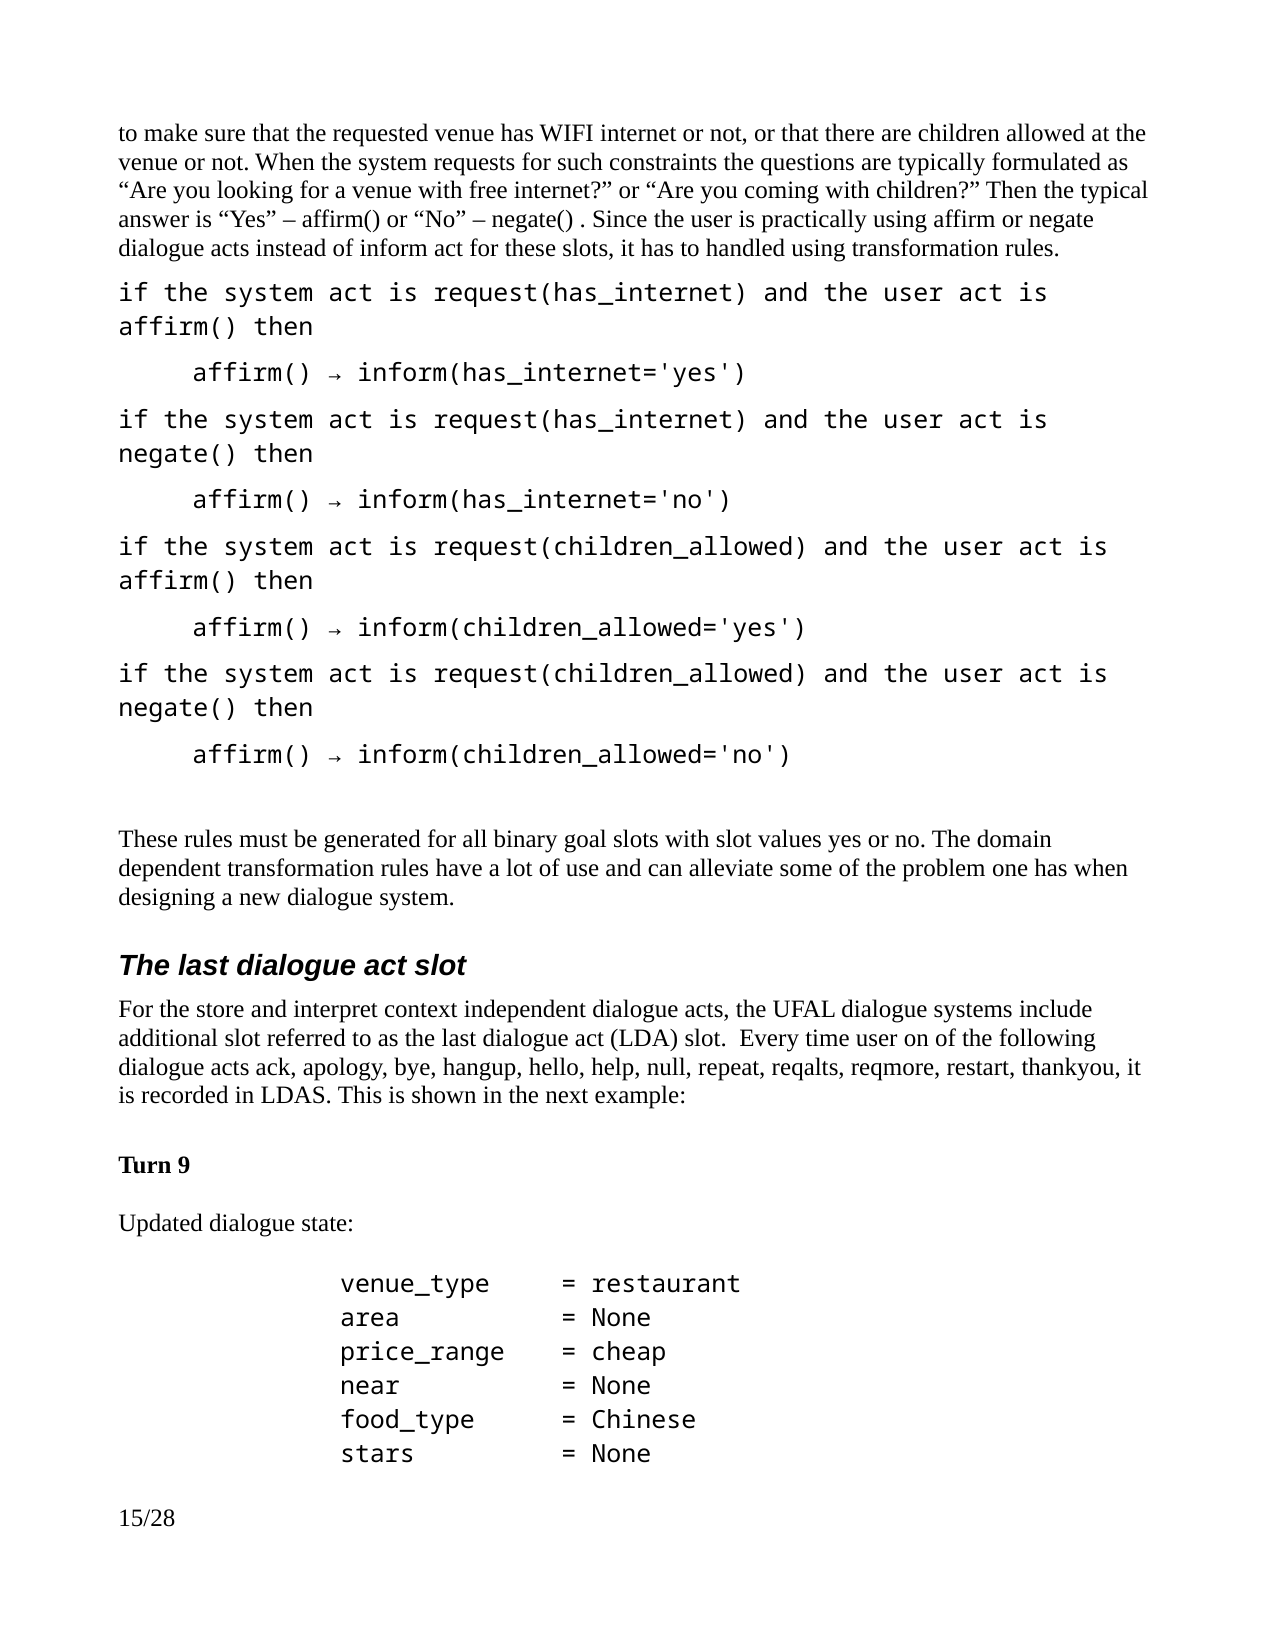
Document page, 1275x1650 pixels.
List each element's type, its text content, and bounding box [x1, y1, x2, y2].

text Updated dialogue state: [118, 1208, 1157, 1237]
text price_range = cheap [118, 1333, 1157, 1368]
text Turn 9 [118, 1150, 1157, 1179]
text to make sure that the requested venue has WIFI internet or not, or that there are children allowed at the venue or not. When the system requests for such constraints the questions are typically formulated as “Are you looking for a venue with free internet?” or “Are you coming with children?” Then the typical answer is “Yes” – affirm() or “No” – negate() . Since the user is practically using affirm or negate dialogue acts instead of inform act for these slots, it has to handled using transformation rules. [118, 118, 1157, 262]
text affirm() → inform(children_allowed='yes') [118, 609, 1157, 643]
text stars = None [118, 1436, 1157, 1470]
text affirm() → inform(has_internet='yes') [118, 355, 1157, 389]
text if the system act is request(has_internet) and the user act is affirm() then [118, 274, 1157, 342]
text near = None [118, 1368, 1157, 1402]
text if the system act is request(children_allowed) and the user act is affirm() then [118, 529, 1157, 597]
text venue_type = restaurant [118, 1265, 1157, 1299]
subtitle The last dialogue act slot [118, 948, 1157, 982]
text For the store and interpret context independent dialogue acts, the UFAL dialogue systems include additional slot referred to as the last dialogue act (LDA) slot. Every time user on of the following dialogue acts ack, apology, bye, hangup, hello, help, null, repeat, reqalts, reqmore, restart, thankyou, it is recorded in LDAS. This is shown in the next example: [118, 994, 1157, 1109]
text area = None [118, 1299, 1157, 1333]
text if the system act is request(children_allowed) and the user act is negate() then [118, 656, 1157, 724]
text affirm() → inform(has_internet='no') [118, 482, 1157, 516]
text if the system act is request(has_internet) and the user act is negate() then [118, 402, 1157, 470]
text affirm() → inform(children_allowed='no') [118, 737, 1157, 771]
text These rules must be generated for all binary goal slots with slot values yes or no. The domain dependent transformation rules have a lot of use and can alleviate some of the problem one has when designing a new dialogue system. [118, 824, 1157, 911]
text food_type = Chinese [118, 1402, 1157, 1436]
